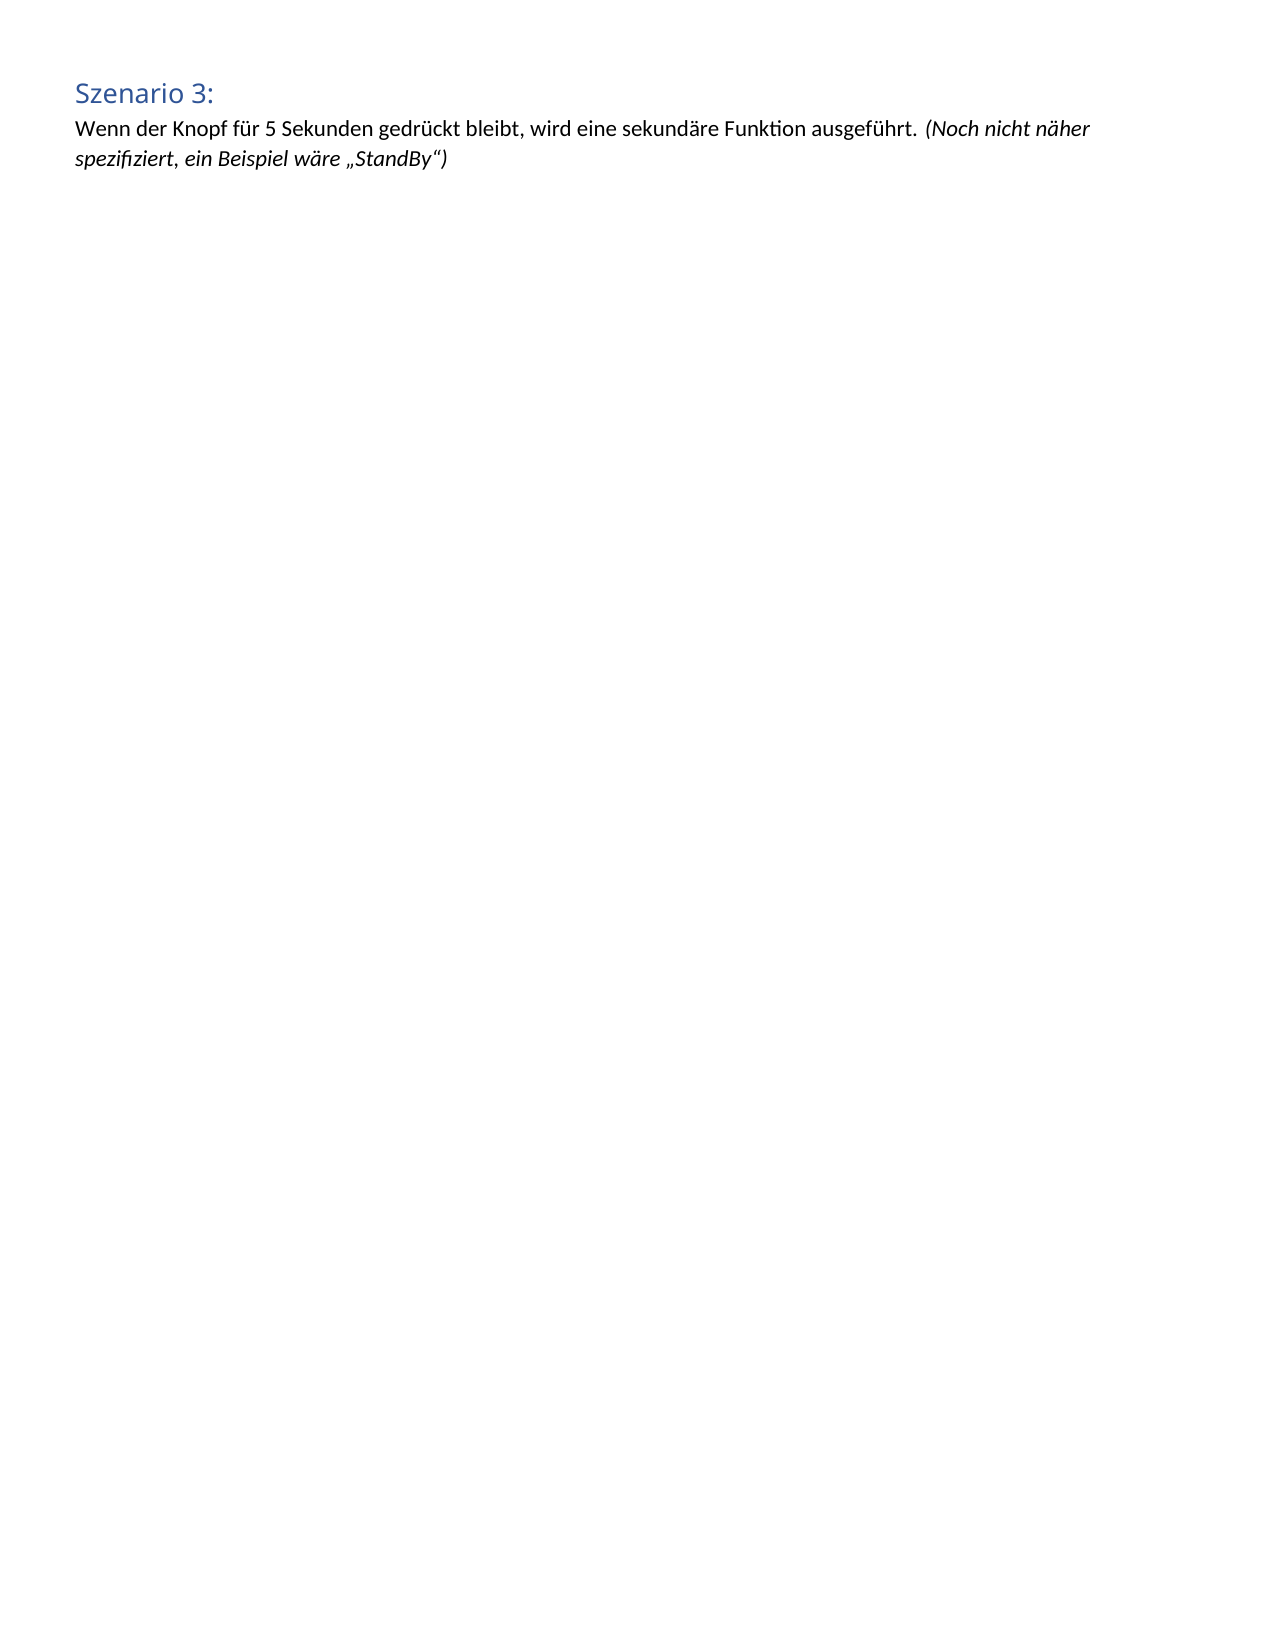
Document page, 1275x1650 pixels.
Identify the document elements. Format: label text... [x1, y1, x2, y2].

subtitle Szenario 3: [75, 75, 1200, 112]
text Wenn der Knopf für 5 Sekunden gedrückt bleibt, wird eine sekundäre Funktion ausgeführt. (Noch nicht näher spezifiziert, ein Beispiel wäre „StandBy“) [75, 114, 1200, 172]
